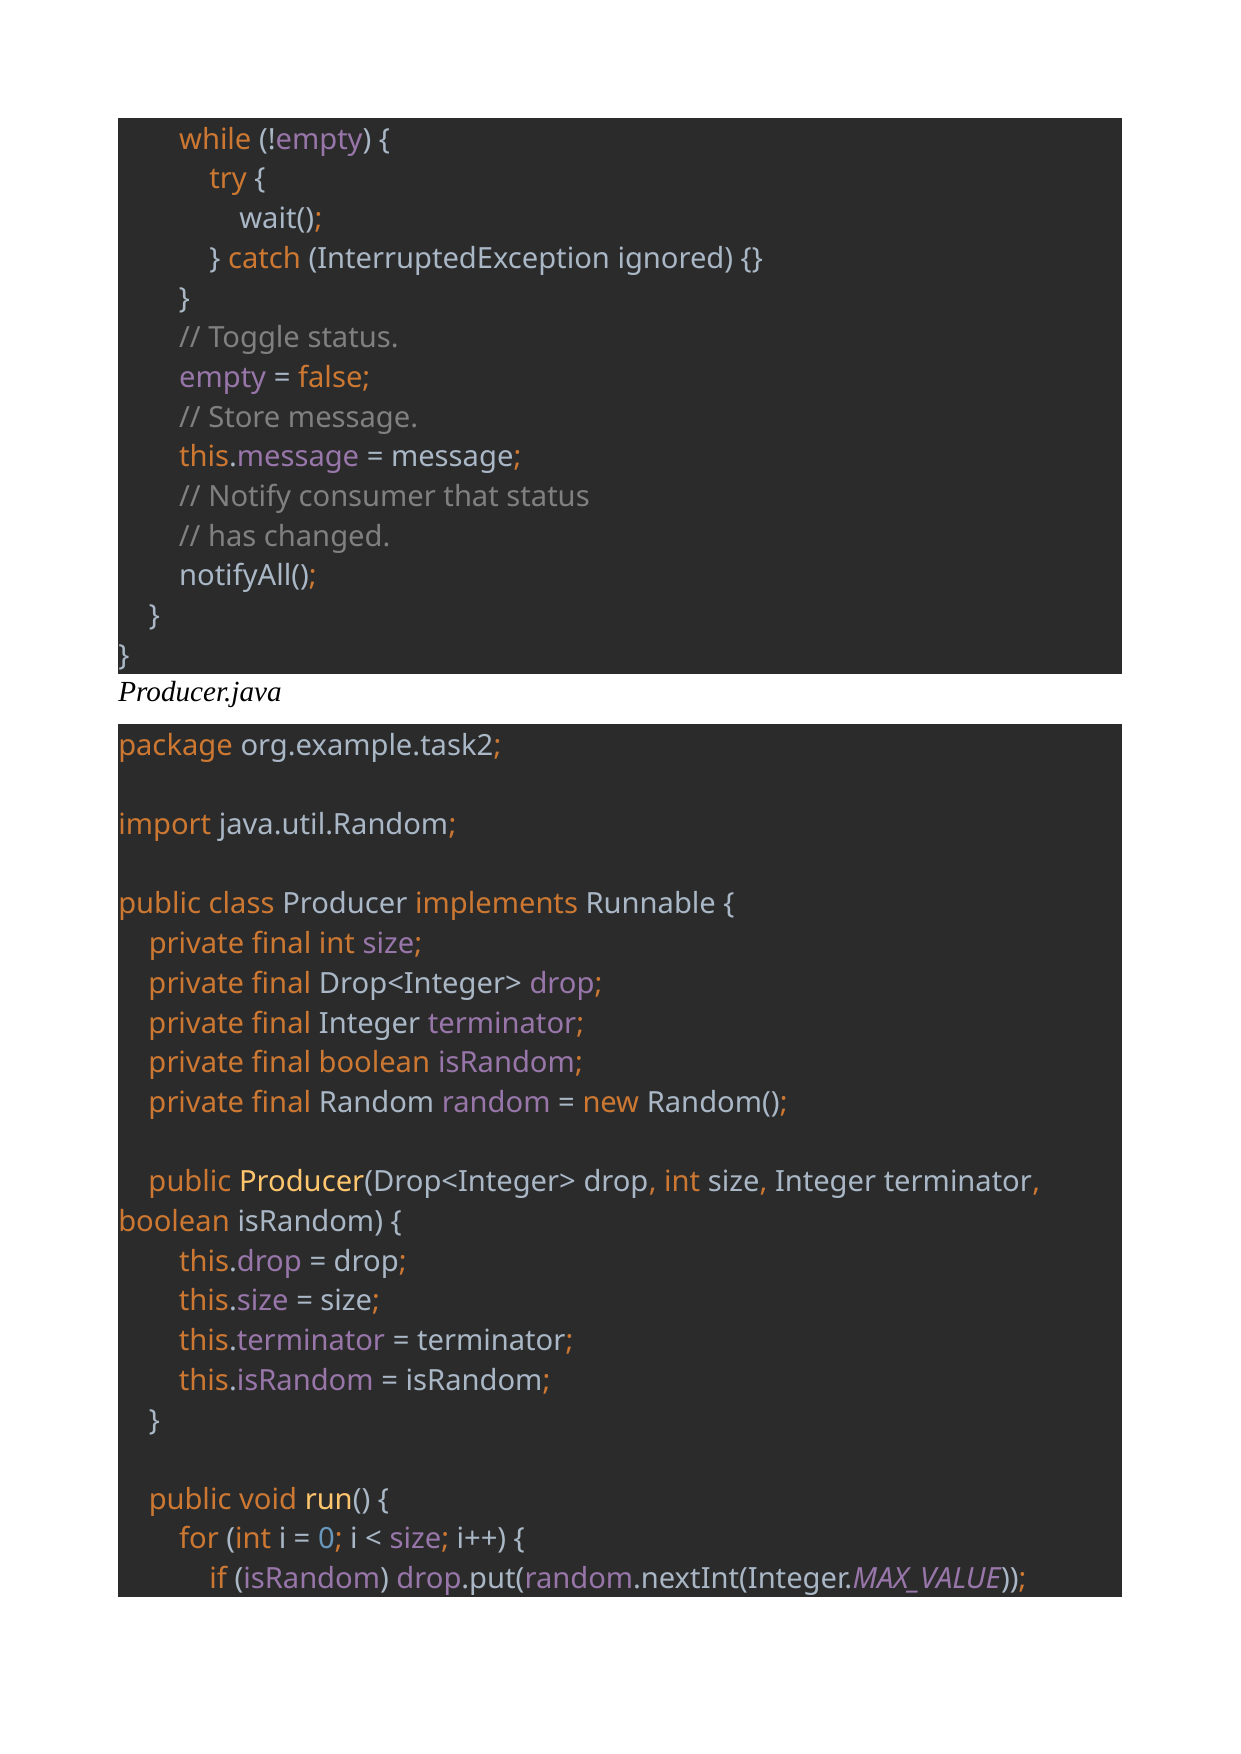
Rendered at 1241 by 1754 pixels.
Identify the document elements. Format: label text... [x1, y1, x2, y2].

text while (!empty) { try { wait(); } catch (InterruptedException ignored) {} } // Toggle status. empty = false; // Store message. this.message = message; // Notify consumer that status // has changed. notifyAll(); } } [118, 118, 1122, 674]
text Producer.java [118, 674, 1122, 707]
text package org.example.task2; import java.util.Random; public class Producer implements Runnable { private final int size; private final Drop<Integer> drop; private final Integer terminator; private final boolean isRandom; private final Random random = new Random(); public Producer(Drop<Integer> drop, int size, Integer terminator, boolean isRandom) { this.drop = drop; this.size = size; this.terminator = terminator; this.isRandom = isRandom; } public void run() { for (int i = 0; i < size; i++) { if (isRandom) drop.put(random.nextInt(Integer.MAX_VALUE)); [118, 724, 1122, 1597]
